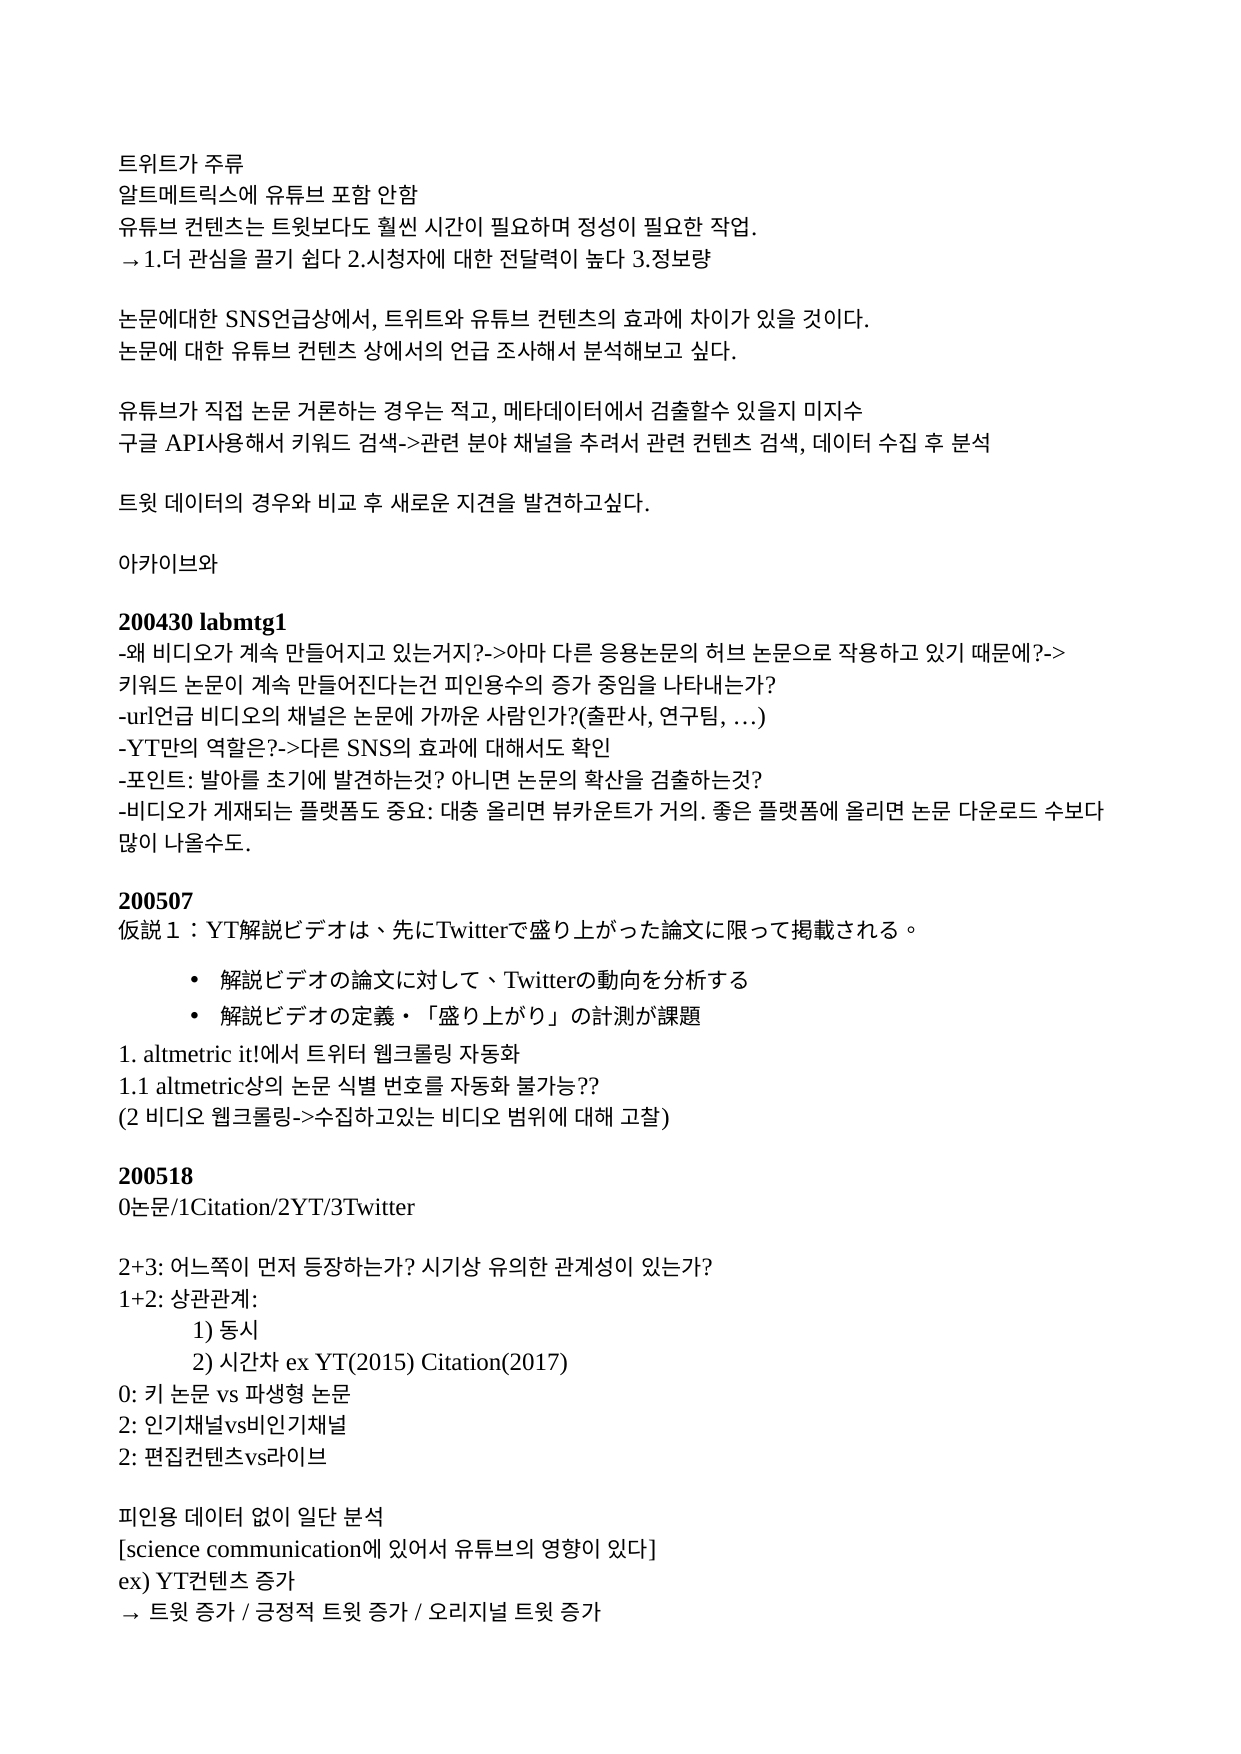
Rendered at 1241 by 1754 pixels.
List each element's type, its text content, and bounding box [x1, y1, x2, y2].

text -포인트: 발아를 초기에 발견하는것? 아니면 논문의 확산을 검출하는것? [118, 763, 1122, 794]
text 피인용 데이터 없이 일단 분석 [118, 1500, 1122, 1532]
text 1) 동시 [118, 1313, 1122, 1345]
text 200430 labmtg1 [118, 607, 1122, 636]
text 구글 API사용해서 키워드 검색->관련 분야 채널을 추려서 관련 컨텐츠 검색, 데이터 수집 후 분석 [118, 426, 1122, 458]
list 解説ビデオの定義・「盛り上がり」の計測が課題 [220, 1001, 1122, 1031]
text 아카이브와 [118, 547, 1122, 578]
text 200518 [118, 1161, 1122, 1189]
text 2: 편집컨텐츠vs라이브 [118, 1440, 1122, 1472]
text -url언급 비디오의 채널은 논문에 가까운 사람인가?(출판사, 연구팀, …) [118, 699, 1122, 731]
text → 트윗 증가 / 긍정적 트윗 증가 / 오리지널 트윗 증가 [118, 1595, 1122, 1627]
text 유튜브 컨텐츠는 트윗보다도 훨씬 시간이 필요하며 정성이 필요한 작업. [118, 210, 1122, 242]
text 1+2: 상관관계: [118, 1282, 1122, 1313]
text -비디오가 게재되는 플랫폼도 중요: 대충 올리면 뷰카운트가 거의. 좋은 플랫폼에 올리면 논문 다운로드 수보다 많이 나올수도. [118, 794, 1122, 858]
text (2 비디오 웹크롤링->수집하고있는 비디오 범위에 대해 고찰) [118, 1100, 1122, 1132]
text 트윗 데이터의 경우와 비교 후 새로운 지견을 발견하고싶다. [118, 486, 1122, 518]
text 알트메트릭스에 유튜브 포함 안함 [118, 178, 1122, 210]
text -왜 비디오가 계속 만들어지고 있는거지?->아마 다른 응용논문의 허브 논문으로 작용하고 있기 때문에?->키워드 논문이 계속 만들어진다는건 피인용수의 증가 중임을 나타내는가? [118, 636, 1122, 699]
text 유튜브가 직접 논문 거론하는 경우는 적고, 메타데이터에서 검출할수 있을지 미지수 [118, 394, 1122, 426]
text →1.더 관심을 끌기 쉽다 2.시청자에 대한 전달력이 높다 3.정보량 [118, 242, 1122, 273]
text 0: 키 논문 vs 파생형 논문 [118, 1377, 1122, 1408]
list 解説ビデオの論文に対して、Twitterの動向を分析する​ [220, 966, 1122, 995]
text 0논문/1Citation/2YT/3Twitter [118, 1189, 1122, 1221]
text 1. altmetric it!에서 트위터 웹크롤링 자동화 [118, 1037, 1122, 1069]
text 1.1 altmetric상의 논문 식별 번호를 자동화 불가능?? [118, 1069, 1122, 1100]
text -YT만의 역할은?->다른 SNS의 효과에 대해서도 확인 [118, 731, 1122, 763]
text 논문에 대한 유튜브 컨텐츠 상에서의 언급 조사해서 분석해보고 싶다. [118, 334, 1122, 366]
text ex) YT컨텐츠 증가 [118, 1564, 1122, 1595]
text 논문에대한 SNS언급상에서, 트위트와 유튜브 컨텐츠의 효과에 차이가 있을 것이다. [118, 302, 1122, 334]
text 仮説１：YT解説ビデオは、先にTwitterで盛り上がった論文に限って掲載される。​ [118, 915, 1122, 945]
text 2+3: 어느쪽이 먼저 등장하는가? 시기상 유의한 관계성이 있는가? [118, 1250, 1122, 1282]
text 2: 인기채널vs비인기채널 [118, 1408, 1122, 1440]
text 트위트가 주류 [118, 147, 1122, 178]
text 200507 [118, 886, 1122, 915]
text [science communication에 있어서 유튜브의 영향이 있다] [118, 1532, 1122, 1564]
text 2) 시간차 ex YT(2015) Citation(2017) [118, 1345, 1122, 1377]
